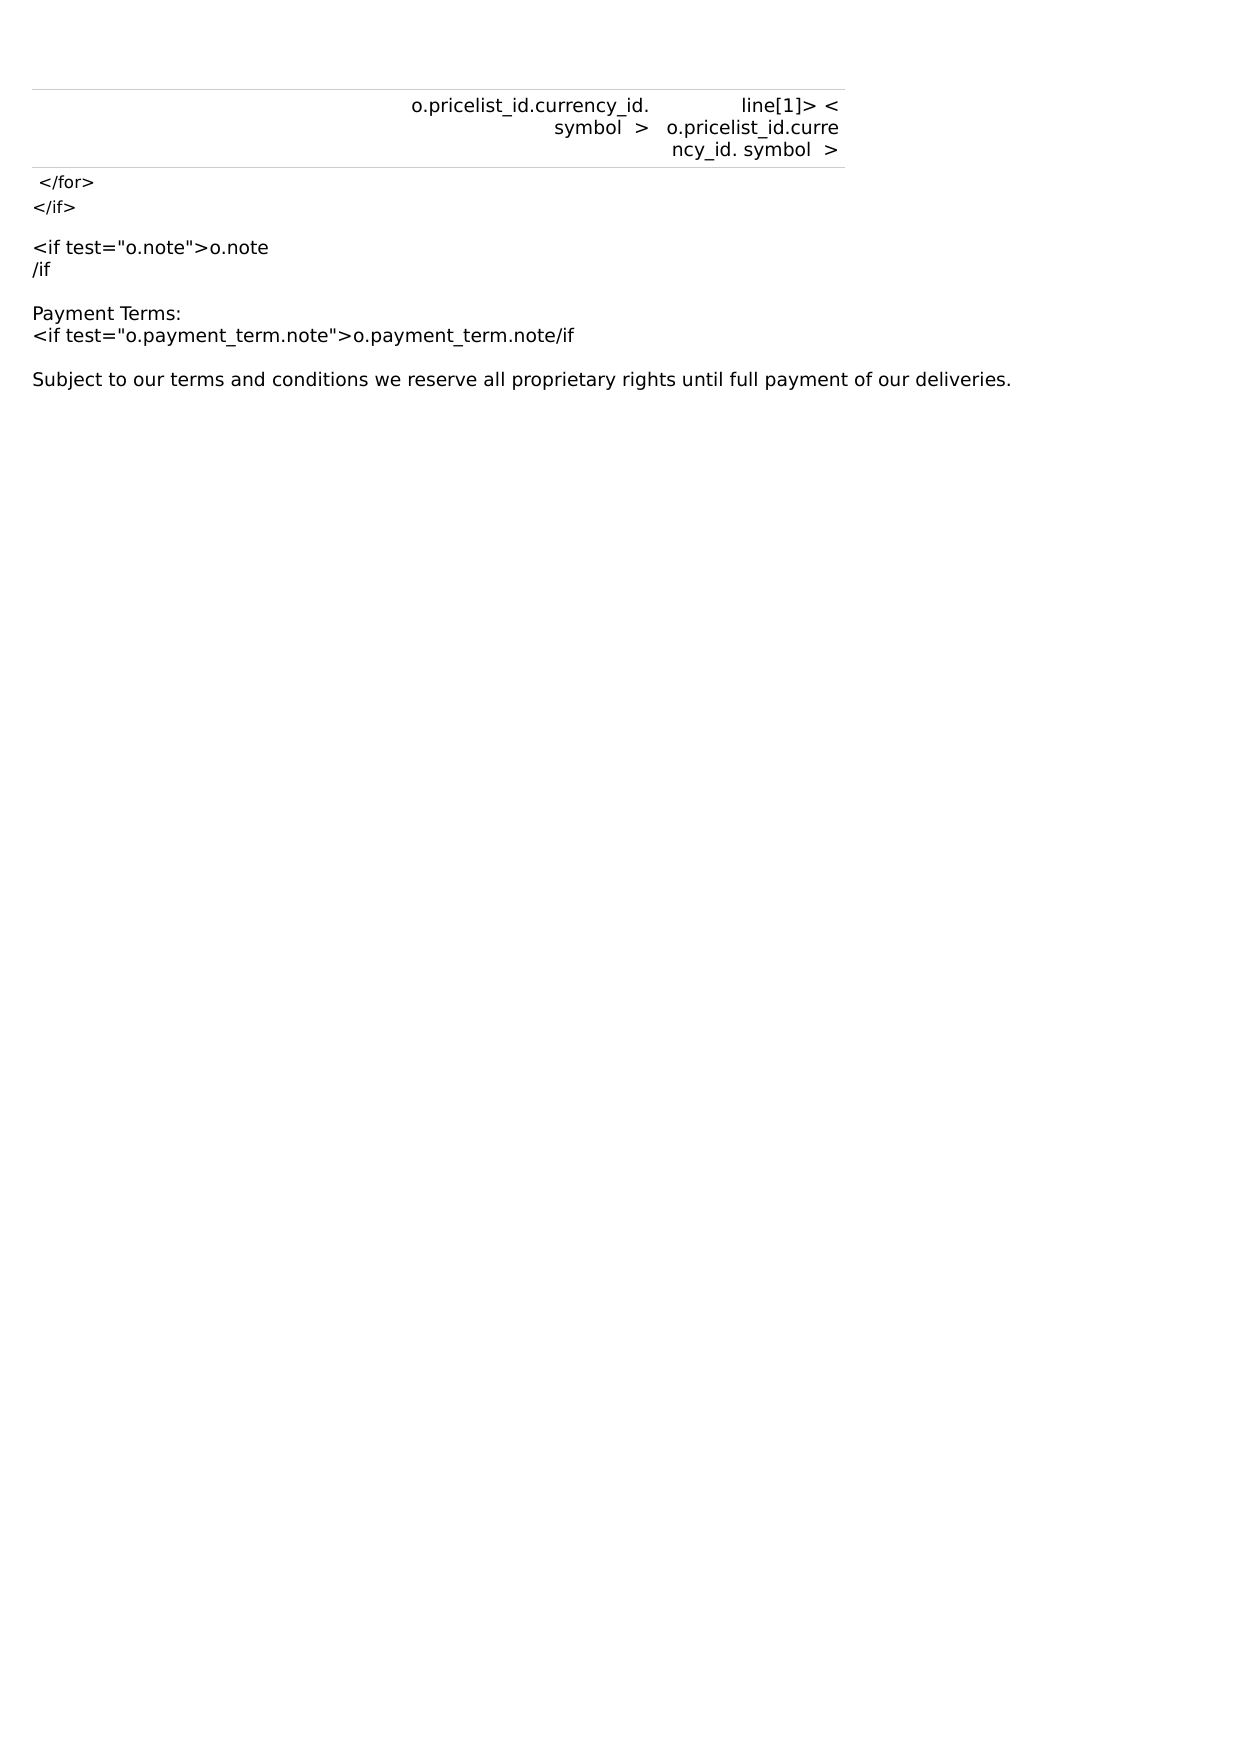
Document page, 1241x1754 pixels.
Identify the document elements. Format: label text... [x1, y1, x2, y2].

text Subject to our terms and conditions we reserve all proprietary rights until full payment of our deliveries. [32, 369, 1156, 391]
table_cell </for> [32, 168, 339, 198]
table_cell [32, 90, 339, 167]
table_cell [339, 168, 656, 198]
table_cell line[1]> < o.pricelist_id.currency_id. symbol > [656, 90, 845, 167]
text <if test="o.payment_term.note">o.payment_term.note/if [32, 325, 1156, 347]
table_cell o.pricelist_id.currency_id. symbol > [339, 90, 656, 167]
table_cell [656, 168, 845, 198]
text </if> [32, 198, 1156, 218]
text <if test="o.note">o.note /if [32, 237, 1156, 281]
text Payment Terms: [32, 303, 1156, 325]
